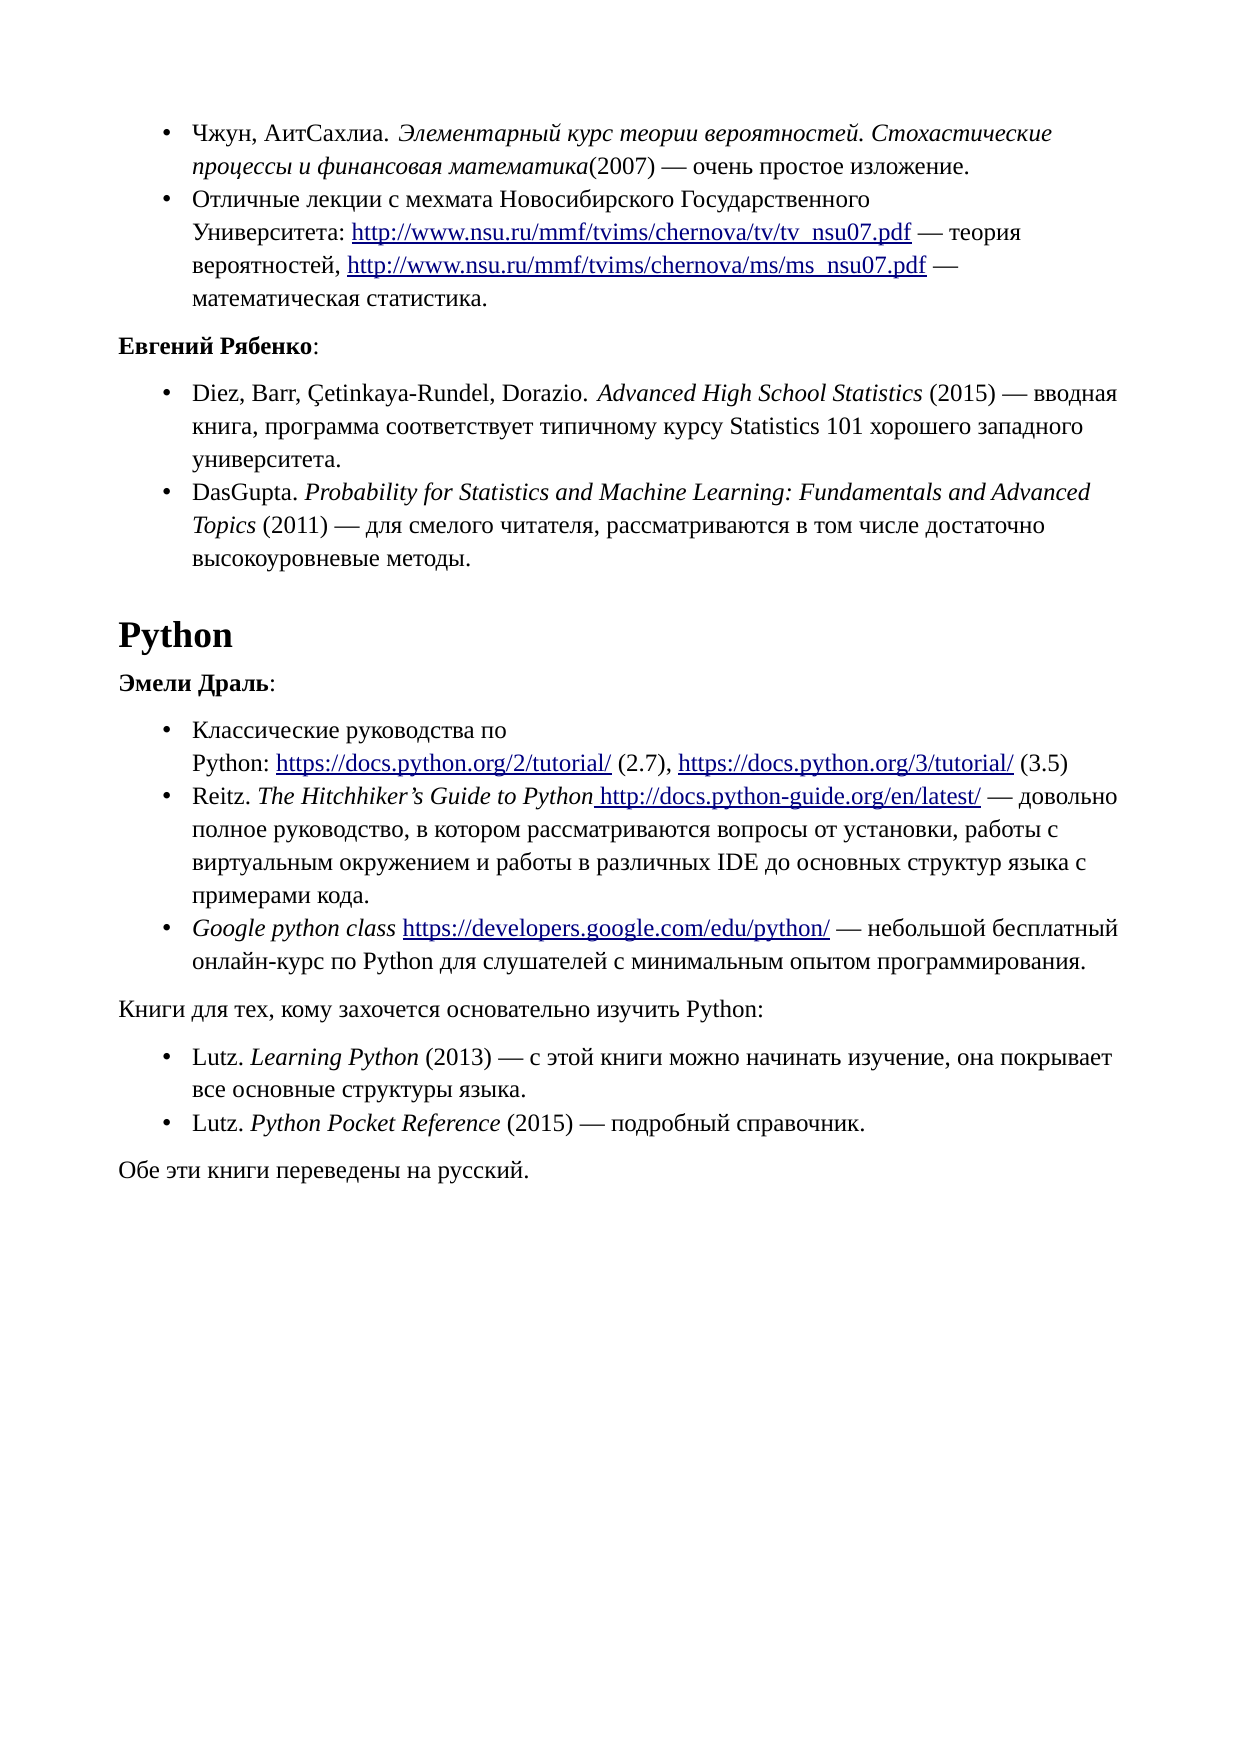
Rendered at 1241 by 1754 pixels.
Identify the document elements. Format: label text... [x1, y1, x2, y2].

text Книги для тех, кому захочется основательно изучить Python: [118, 994, 1122, 1023]
list Reitz. The Hitchhiker’s Guide to Python http://docs.python-guide.org/en/latest/ — довольно полное руководство, в котором рассматриваются вопросы от установки, работы с виртуальным окружением и работы в различных IDE до основных структур языка с примерами кода. [162, 781, 1122, 909]
list Классические руководства по Python: https://docs.python.org/2/tutorial/ (2.7), https://docs.python.org/3/tutorial/ (3.5) [162, 715, 1122, 777]
list DasGupta. Probability for Statistics and Machine Learning: Fundamentals and Advanced Topics (2011) — для смелого читателя, рассматриваются в том числе достаточно высокоуровневые методы. [162, 477, 1122, 572]
list Lutz. Learning Python (2013) — с этой книги можно начинать изучение, она покрывает все основные структуры языка. [162, 1042, 1122, 1103]
list Чжун, АитСахлиа. Элементарный курс теории вероятностей. Стохастические процессы и финансовая математика(2007) — очень простое изложение. [162, 118, 1122, 180]
text Эмели Драль: [118, 668, 1122, 696]
subtitle Python [118, 612, 1122, 655]
list Diez, Barr, Çetinkaya-Rundel, Dorazio. Advanced High School Statistics (2015) — вводная книга, программа соответствует типичному курсу Statistics 101 хорошего западного университета. [162, 378, 1122, 473]
list Lutz. Python Pocket Reference (2015) — подробный справочник. [162, 1108, 1122, 1136]
list Отличные лекции с мехмата Новосибирского Государственного Университета: http://www.nsu.ru/mmf/tvims/chernova/tv/tv_nsu07.pdf — теория вероятностей, http://www.nsu.ru/mmf/tvims/chernova/ms/ms_nsu07.pdf — математическая статистика. [162, 184, 1122, 312]
text Обе эти книги переведены на русский. [118, 1155, 1122, 1184]
list Google python class https://developers.google.com/edu/python/ — небольшой бесплатный онлайн-курс по Python для слушателей с минимальным опытом программирования. [162, 913, 1122, 975]
text Евгений Рябенко: [118, 331, 1122, 359]
